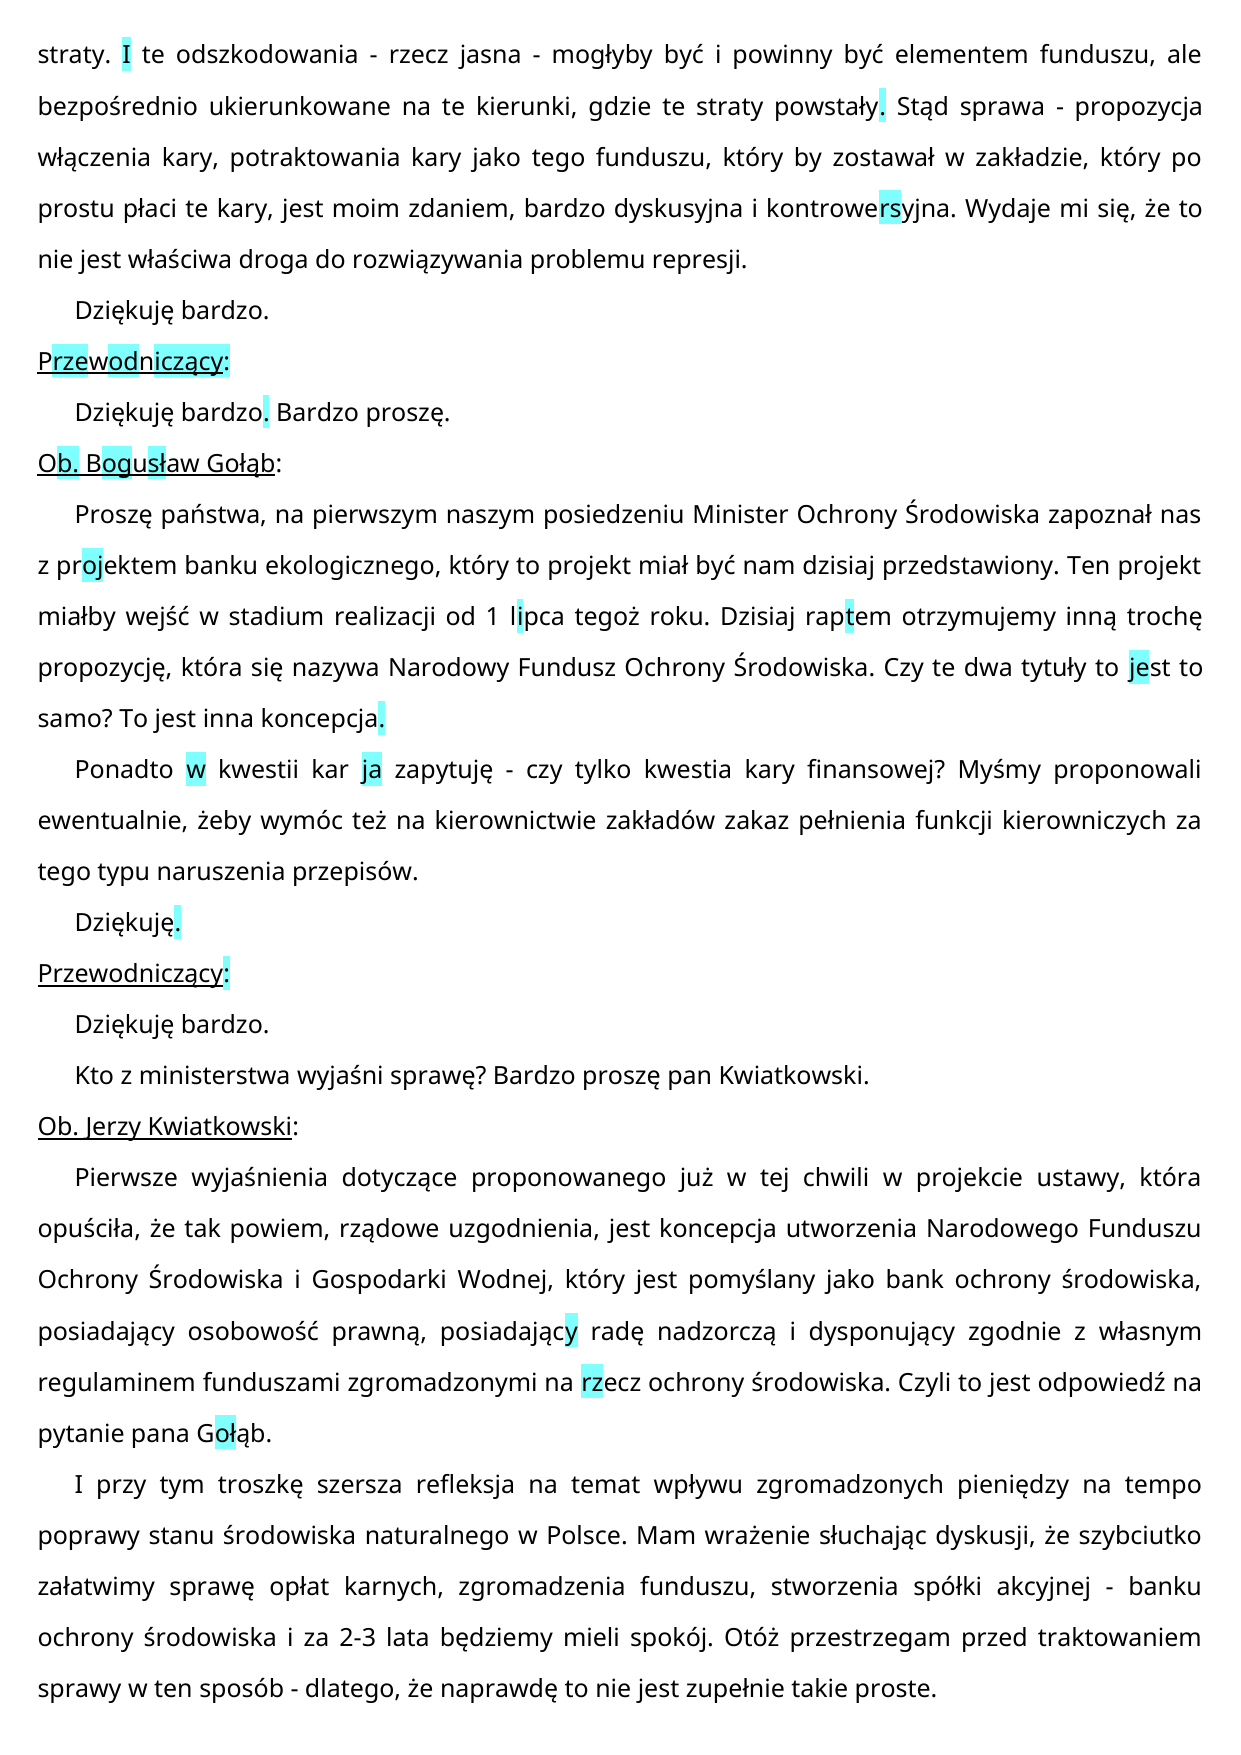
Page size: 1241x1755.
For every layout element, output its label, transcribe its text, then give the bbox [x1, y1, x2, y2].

text Proszę państwa, na pierwszym naszym posiedzeniu Minister Ochrony Środowiska zapoznał nas z projektem banku ekologicznego, który to projekt miał być nam dzisiaj przedstawiony. Ten projekt miałby wejść w stadium realizacji od 1 lipca tegoż roku. Dzisiaj raptem otrzymujemy inną trochę propozycję, która się nazywa Narodowy Fundusz Ochrony Środowiska. Czy te dwa tytuły to jest to samo? To jest inna koncepcja. [37, 497, 1203, 735]
text Ponadto w kwestii kar ja zapytuję - czy tylko kwestia kary finansowej? Myśmy proponowali ewentualnie, żeby wymóc też na kierownictwie zakładów zakaz pełnienia funkcji kierowniczych za tego typu naruszenia przepisów. [37, 752, 1203, 888]
text I przy tym troszkę szersza refleksja na temat wpływu zgromadzonych pieniędzy na tempo poprawy stanu środowiska naturalnego w Polsce. Mam wrażenie słuchając dyskusji, że szybciutko załatwimy sprawę opłat karnych, zgromadzenia funduszu, stworzenia spółki akcyjnej - banku ochrony środowiska i za 2-3 lata będziemy mieli spokój. Otóż przestrzegam przed traktowaniem sprawy w ten sposób - dlatego, że naprawdę to nie jest zupełnie takie proste. [37, 1466, 1203, 1704]
text Dziękuję bardzo. Bardzo proszę. [37, 394, 1203, 428]
text straty. I te odszkodowania - rzecz jasna - mogłyby być i powinny być elementem funduszu, ale bezpośrednio ukierunkowane na te kierunki, gdzie te straty powstały. Stąd sprawa - propozycja włączenia kary, potraktowania kary jako tego funduszu, który by zostawał w zakładzie, który po prostu płaci te kary, jest moim zdaniem, bardzo dyskusyjna i kontrowersyjna. Wydaje mi się, że to nie jest właściwa droga do rozwiązywania problemu represji. [37, 37, 1203, 275]
text Dziękuję. [37, 905, 1203, 939]
text Przewodniczący: [37, 343, 1203, 377]
text Dziękuję bardzo. [37, 292, 1203, 326]
text Dziękuję bardzo. [37, 1007, 1203, 1041]
text Pierwsze wyjaśnienia dotyczące proponowanego już w tej chwili w projekcie ustawy, która opuściła, że tak powiem, rządowe uzgodnienia, jest koncepcja utworzenia Narodowego Funduszu Ochrony Środowiska i Gospodarki Wodnej, który jest pomyślany jako bank ochrony środowiska, posiadający osobowość prawną, posiadający radę nadzorczą i dysponujący zgodnie z własnym regulaminem funduszami zgromadzonymi na rzecz ochrony środowiska. Czyli to jest odpowiedź na pytanie pana Gołąb. [37, 1160, 1203, 1449]
text Kto z ministerstwa wyjaśni sprawę? Bardzo proszę pan Kwiatkowski. [37, 1058, 1203, 1092]
text Ob. Bogusław Gołąb: [37, 446, 1203, 479]
text Przewodniczący: [37, 956, 1203, 990]
text Ob. Jerzy Kwiatkowski: [37, 1109, 1203, 1143]
